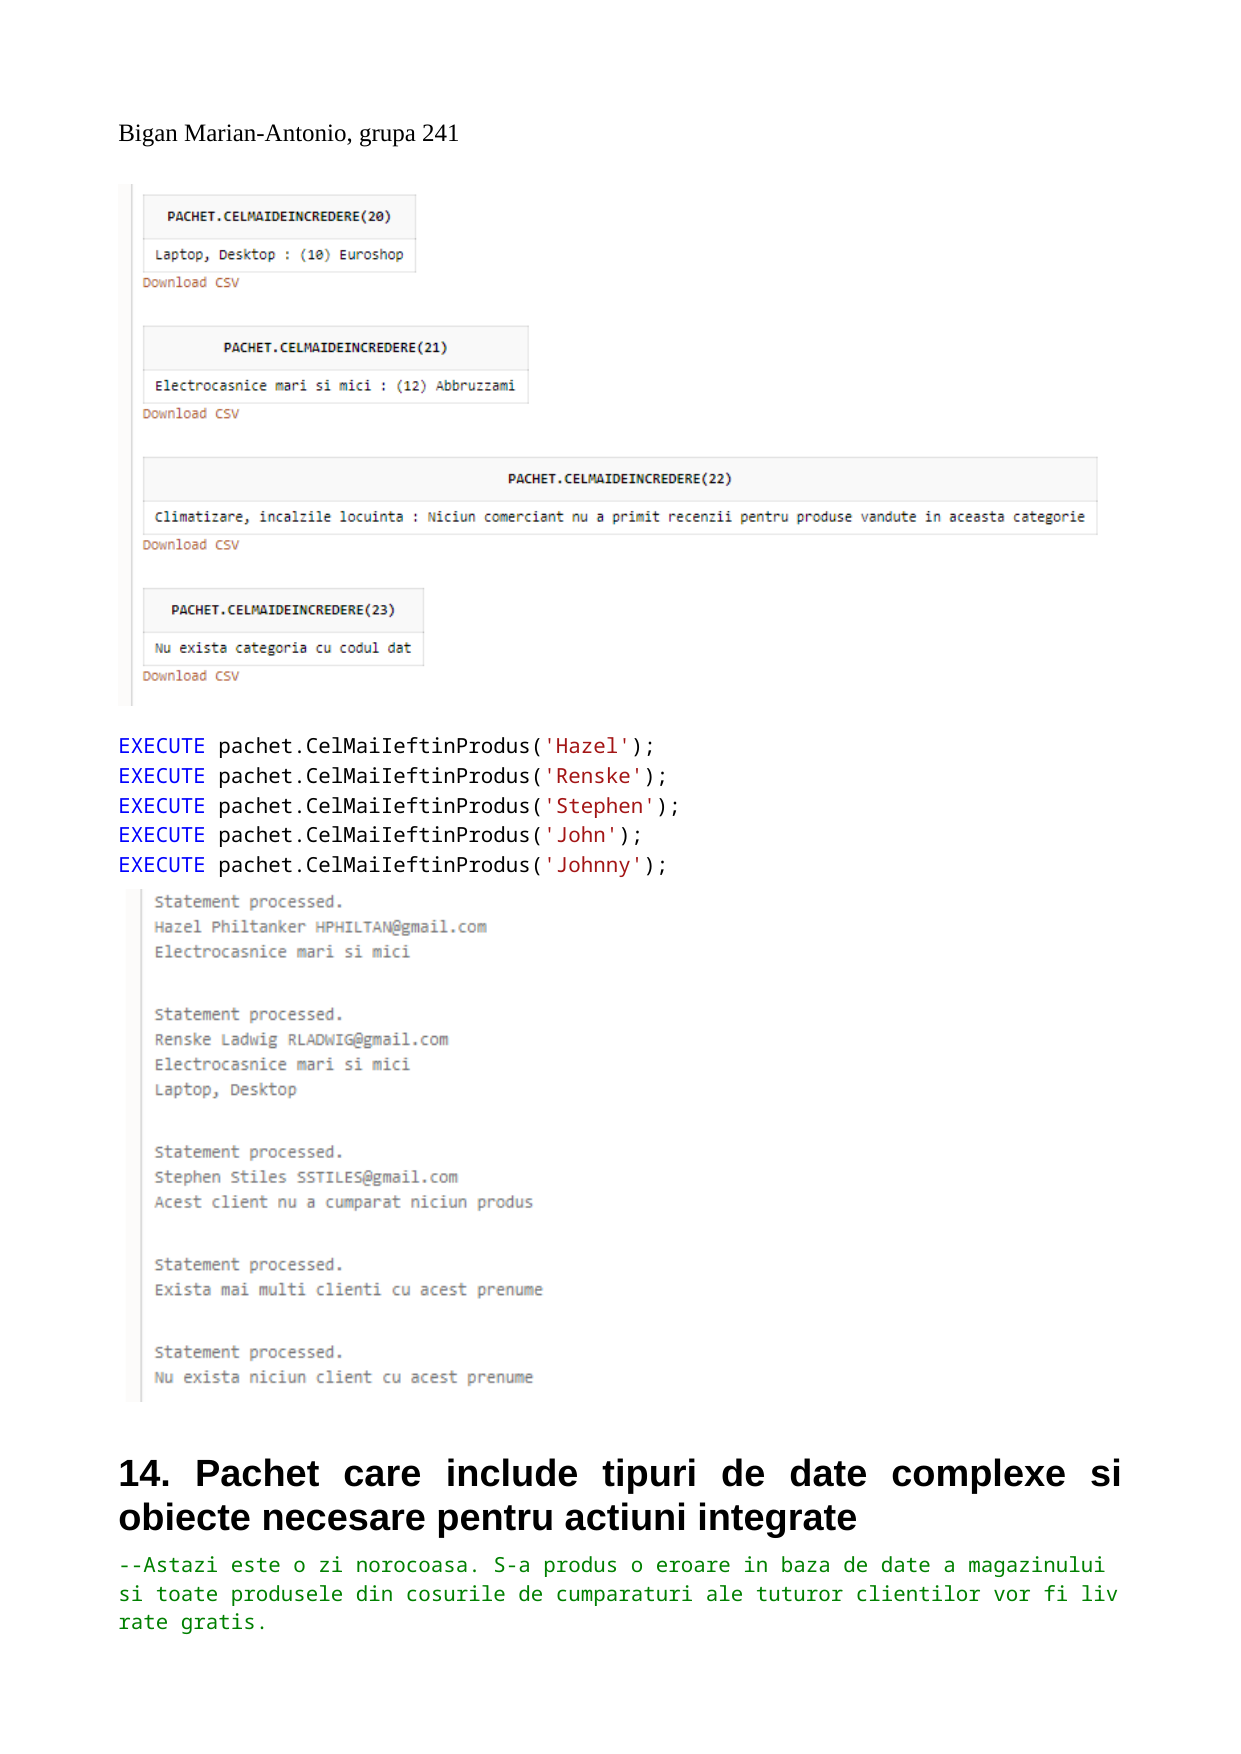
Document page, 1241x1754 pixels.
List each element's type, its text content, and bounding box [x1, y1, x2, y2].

picture [118, 184, 1123, 706]
picture [125, 889, 581, 1402]
text EXECUTE pachet.CelMaiIeftinProdus('Renske'); [118, 760, 1122, 789]
text EXECUTE pachet.CelMaiIeftinProdus('Hazel'); [118, 730, 1122, 760]
text --Astazi este o zi norocoasa. S-a produs o eroare in baza de date a magazinului si toate produsele din cosurile de cumparaturi ale tuturor clientilor vor fi livrate gratis. [118, 1551, 1122, 1636]
subtitle 14. Pachet care include tipuri de date complexe si obiecte necesare pentru actiuni integrate [118, 1451, 1122, 1538]
text EXECUTE pachet.CelMaiIeftinProdus('Johnny'); [118, 849, 1122, 878]
text EXECUTE pachet.CelMaiIeftinProdus('Stephen'); [118, 789, 1122, 819]
text EXECUTE pachet.CelMaiIeftinProdus('John'); [118, 819, 1122, 849]
